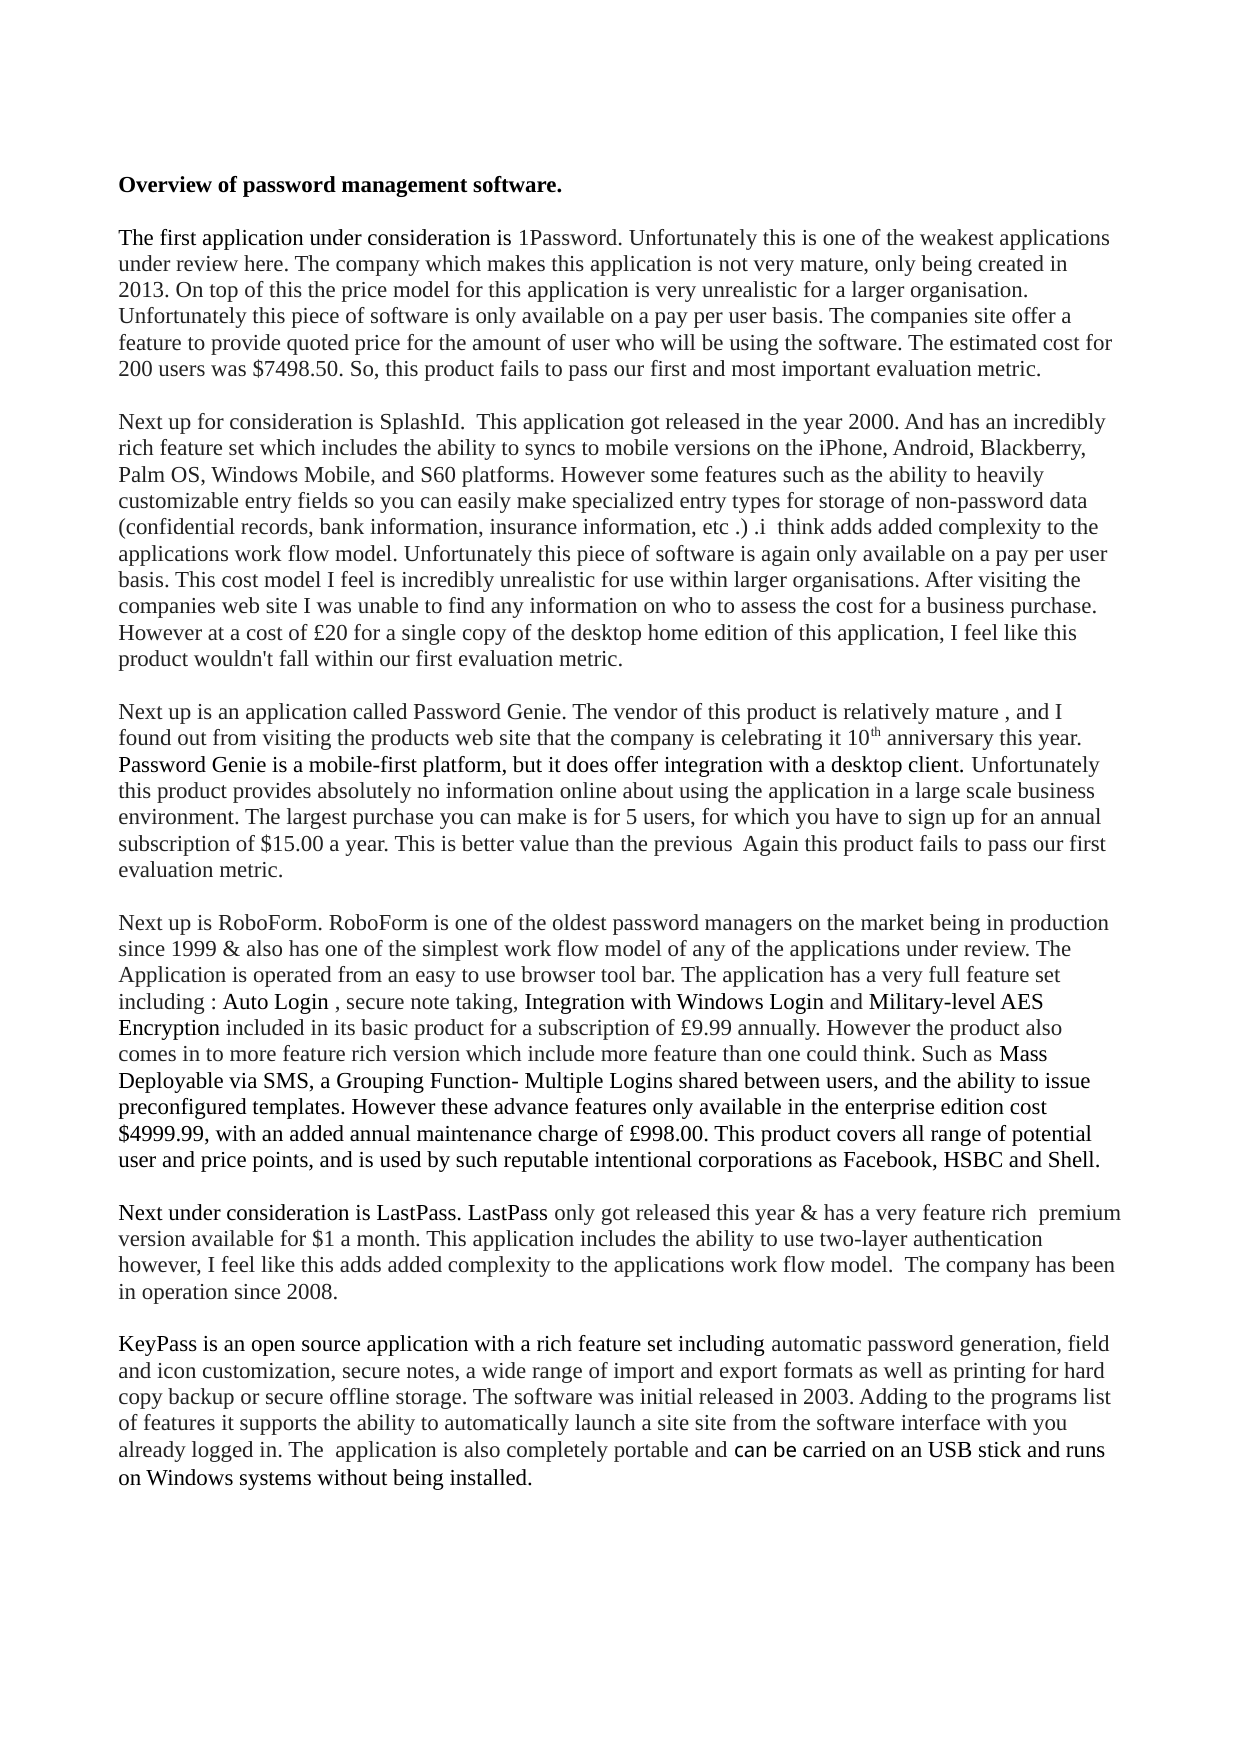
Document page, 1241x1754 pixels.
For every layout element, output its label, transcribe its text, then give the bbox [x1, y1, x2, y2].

text Overview of password management software. The first application under consideration is 1Password. Unfortunately this is one of the weakest applications under review here. The company which makes this application is not very mature, only being created in 2013. On top of this the price model for this application is very unrealistic for a larger organisation. Unfortunately this piece of software is only available on a pay per user basis. The companies site offer a feature to provide quoted price for the amount of user who will be using the software. The estimated cost for 200 users was $7498.50. So, this product fails to pass our first and most important evaluation metric. Next up for consideration is SplashId. This application got released in the year 2000. And has an incredibly rich feature set which includes the ability to syncs to mobile versions on the iPhone, Android, Blackberry, Palm OS, Windows Mobile, and S60 platforms. However some features such as the ability to heavily customizable entry fields so you can easily make specialized entry types for storage of non-password data (confidential records, bank information, insurance information, etc .) .i think adds added complexity to the applications work flow model. Unfortunately this piece of software is again only available on a pay per user basis. This cost model I feel is incredibly unrealistic for use within larger organisations. After visiting the companies web site I was unable to find any information on who to assess the cost for a business purchase. However at a cost of £20 for a single copy of the desktop home edition of this application, I feel like this product wouldn't fall within our first evaluation metric. Next up is an application called Password Genie. The vendor of this product is relatively mature , and I found out from visiting the products web site that the company is celebrating it 10th anniversary this year. Password Genie is a mobile-first platform, but it does offer integration with a desktop client. Unfortunately this product provides absolutely no information online about using the application in a large scale business environment. The largest purchase you can make is for 5 users, for which you have to sign up for an annual subscription of $15.00 a year. This is better value than the previous Again this product fails to pass our first evaluation metric. Next up is RoboForm. RoboForm is one of the oldest password managers on the market being in production since 1999 & also has one of the simplest work flow model of any of the applications under review. The Application is operated from an easy to use browser tool bar. The application has a very full feature set including : Auto Login , secure note taking, Integration with Windows Login and Military-level AES Encryption included in its basic product for a subscription of £9.99 annually. However the product also comes in to more feature rich version which include more feature than one could think. Such as Mass Deployable via SMS, a Grouping Function- Multiple Logins shared between users, and the ability to issue preconfigured templates. However these advance features only available in the enterprise edition cost $4999.99, with an added annual maintenance charge of £998.00. This product covers all range of potential user and price points, and is used by such reputable intentional corporations as Facebook, HSBC and Shell. Next under consideration is LastPass. LastPass only got released this year & has a very feature rich premium version available for $1 a month. This application includes the ability to use two-layer authentication however, I feel like this adds added complexity to the applications work flow model. The company has been in operation since 2008. KeyPass is an open source application with a rich feature set including automatic password generation, field and icon customization, secure notes, a wide range of import and export formats as well as printing for hard copy backup or secure offline storage. The software was initial released in 2003. Adding to the programs list of features it supports the ability to automatically launch a site site from the software interface with you already logged in. The application is also completely portable and can be carried on an USB stick and runs on Windows systems without being installed. [118, 118, 1122, 1622]
